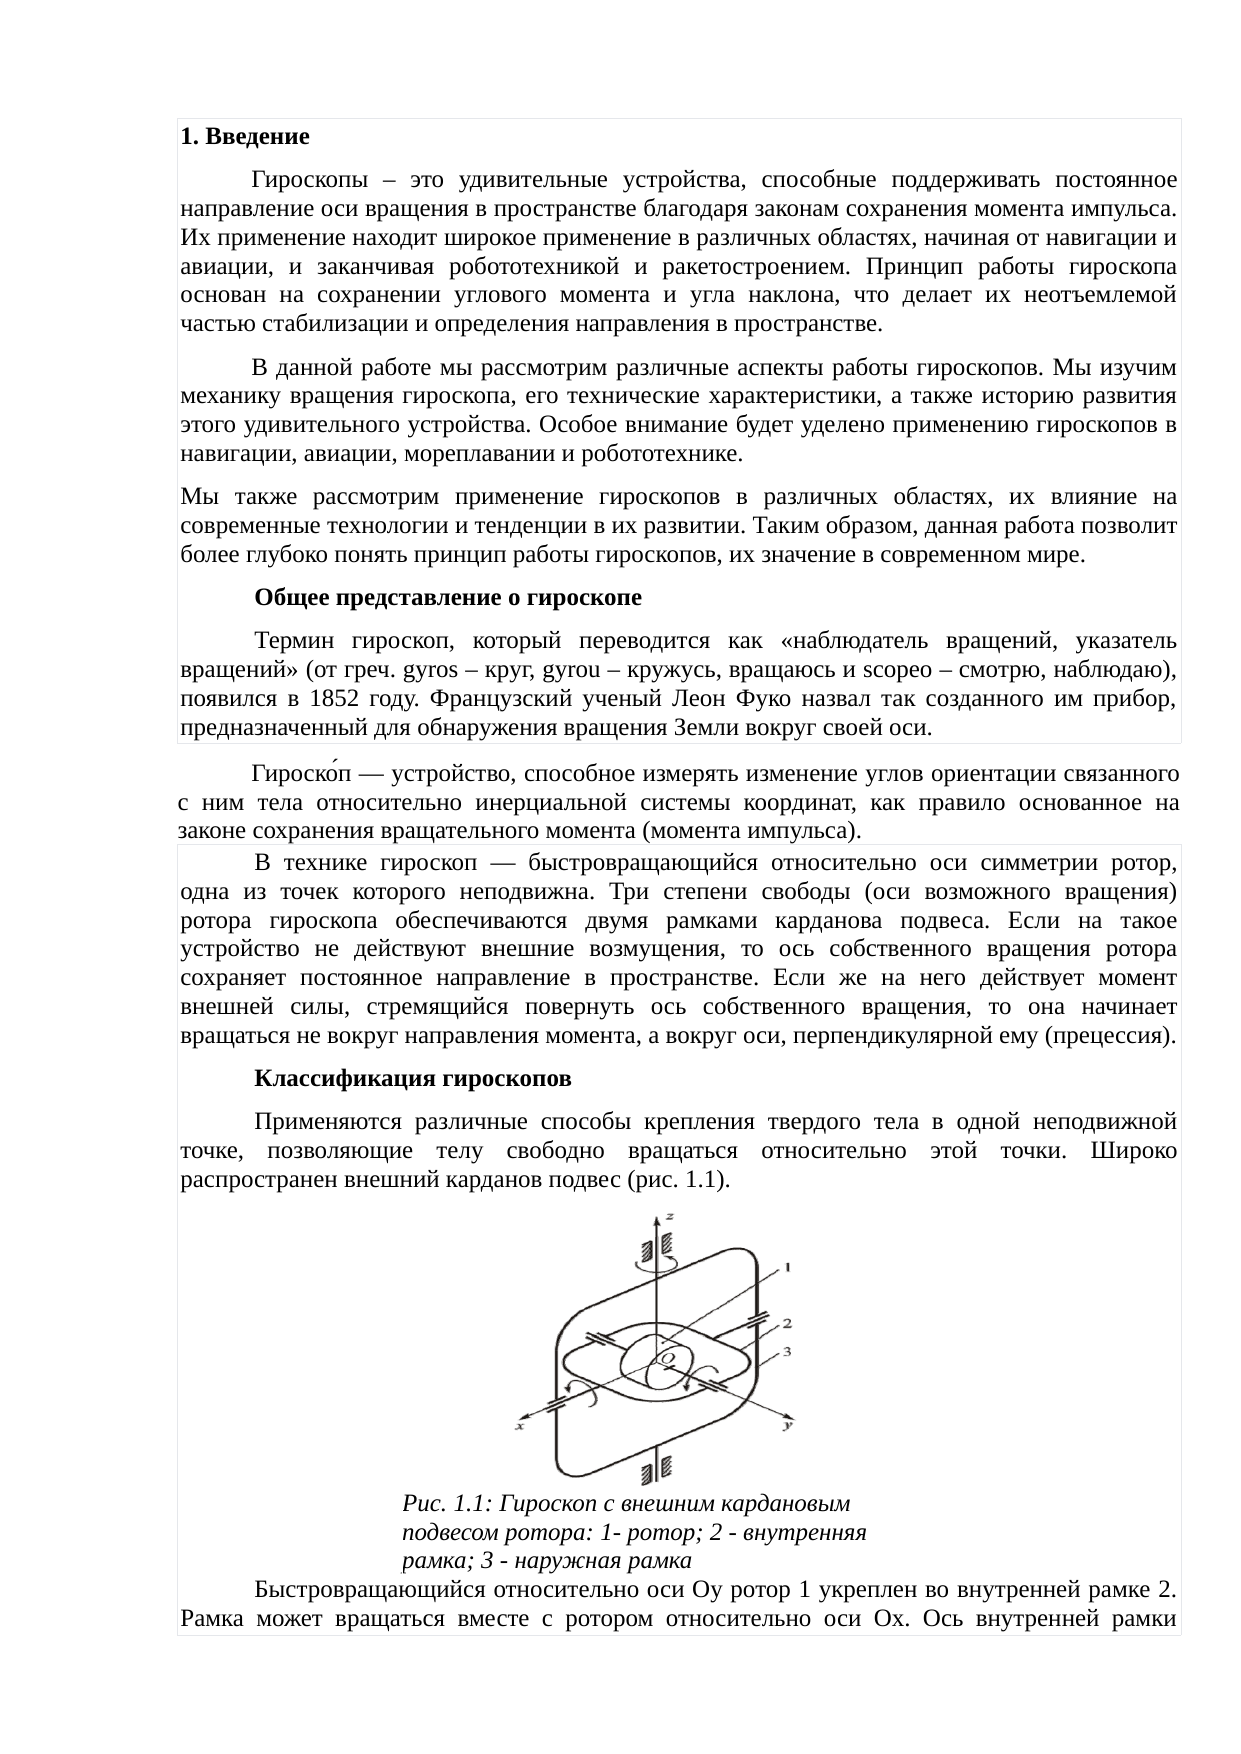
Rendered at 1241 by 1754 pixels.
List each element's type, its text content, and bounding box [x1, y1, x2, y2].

text В данной работе мы рассмотрим различные аспекты работы гироскопов. Мы изучим механику вращения гироскопа, его технические характеристики, а также историю развития этого удивительного устройства. Особое внимание будет уделено применению гироскопов в навигации, авиации, мореплавании и робототехнике. [178, 348, 1181, 467]
text Термин гироскоп, который переводится как «наблюдатель вращений, указатель вращений» (от греч. gyros – круг, gyrou – кружусь, вращаюсь и scopeo – смотрю, наблюдаю), появился в 1852 году. Французский ученый Леон Фуко назвал так созданного им прибор, предназначенный для обнаружения вращения Земли вокруг своей оси. [178, 622, 1181, 743]
text Быстровращающийся относительно оси Oy ротор 1 укреплен во внутренней рамке 2. Рамка может вращаться вместе с ротором относительно оси Ox. Ось внутренней рамки [178, 1204, 1181, 1635]
picture [513, 1209, 804, 1488]
text Общее представление о гироскопе [178, 579, 1181, 611]
text Гироско́п — устройство, способное измерять изменение углов ориентации связанного с ним тела относительно инерциальной системы координат, как правило основанное на законе сохранения вращательного момента (момента импульса). [177, 758, 1181, 844]
text Классификация гироскопов [178, 1060, 1181, 1092]
text 1. Введение [178, 119, 1181, 150]
text Рис. 1.1: Гироскоп с внешним кардановым подвесом ротора: 1- ротор; 2 - внутренняя рамка; 3 - наружная рамка [403, 1209, 911, 1574]
text Мы также рассмотрим применение гироскопов в различных областях, их влияние на современные технологии и тенденции в их развитии. Таким образом, данная работа позволит более глубоко понять принцип работы гироскопов, их значение в современном мире. [178, 478, 1181, 567]
text Применяются различные способы крепления твердого тела в одной неподвижной точке, позволяющие телу свободно вращаться относительно этой точки. Широко распространен внешний карданов подвес (рис. 1.1). [178, 1103, 1181, 1193]
text В технике гироскоп — быстровращающийся относительно оси симметрии ротор, одна из точек которого неподвижна. Три степени свободы (оси возможного вращения) ротора гироскопа обеспечиваются двумя рамками карданова подвеса. Если на такое устройство не действуют внешние возмущения, то ось собственного вращения ротора сохраняет постоянное направление в пространстве. Если же на него действует момент внешней силы, стремящийся повернуть ось собственного вращения, то она начинает вращаться не вокруг направления момента, а вокруг оси, перпендикулярной ему (прецессия). [178, 845, 1181, 1048]
text Гироскопы – это удивительные устройства, способные поддерживать постоянное направление оси вращения в пространстве благодаря законам сохранения момента импульса. Их применение находит широкое применение в различных областях, начиная от навигации и авиации, и заканчивая робототехникой и ракетостроением. Принцип работы гироскопа основан на сохранении углового момента и угла наклона, что делает их неотъемлемой частью стабилизации и определения направления в пространстве. [178, 161, 1181, 337]
